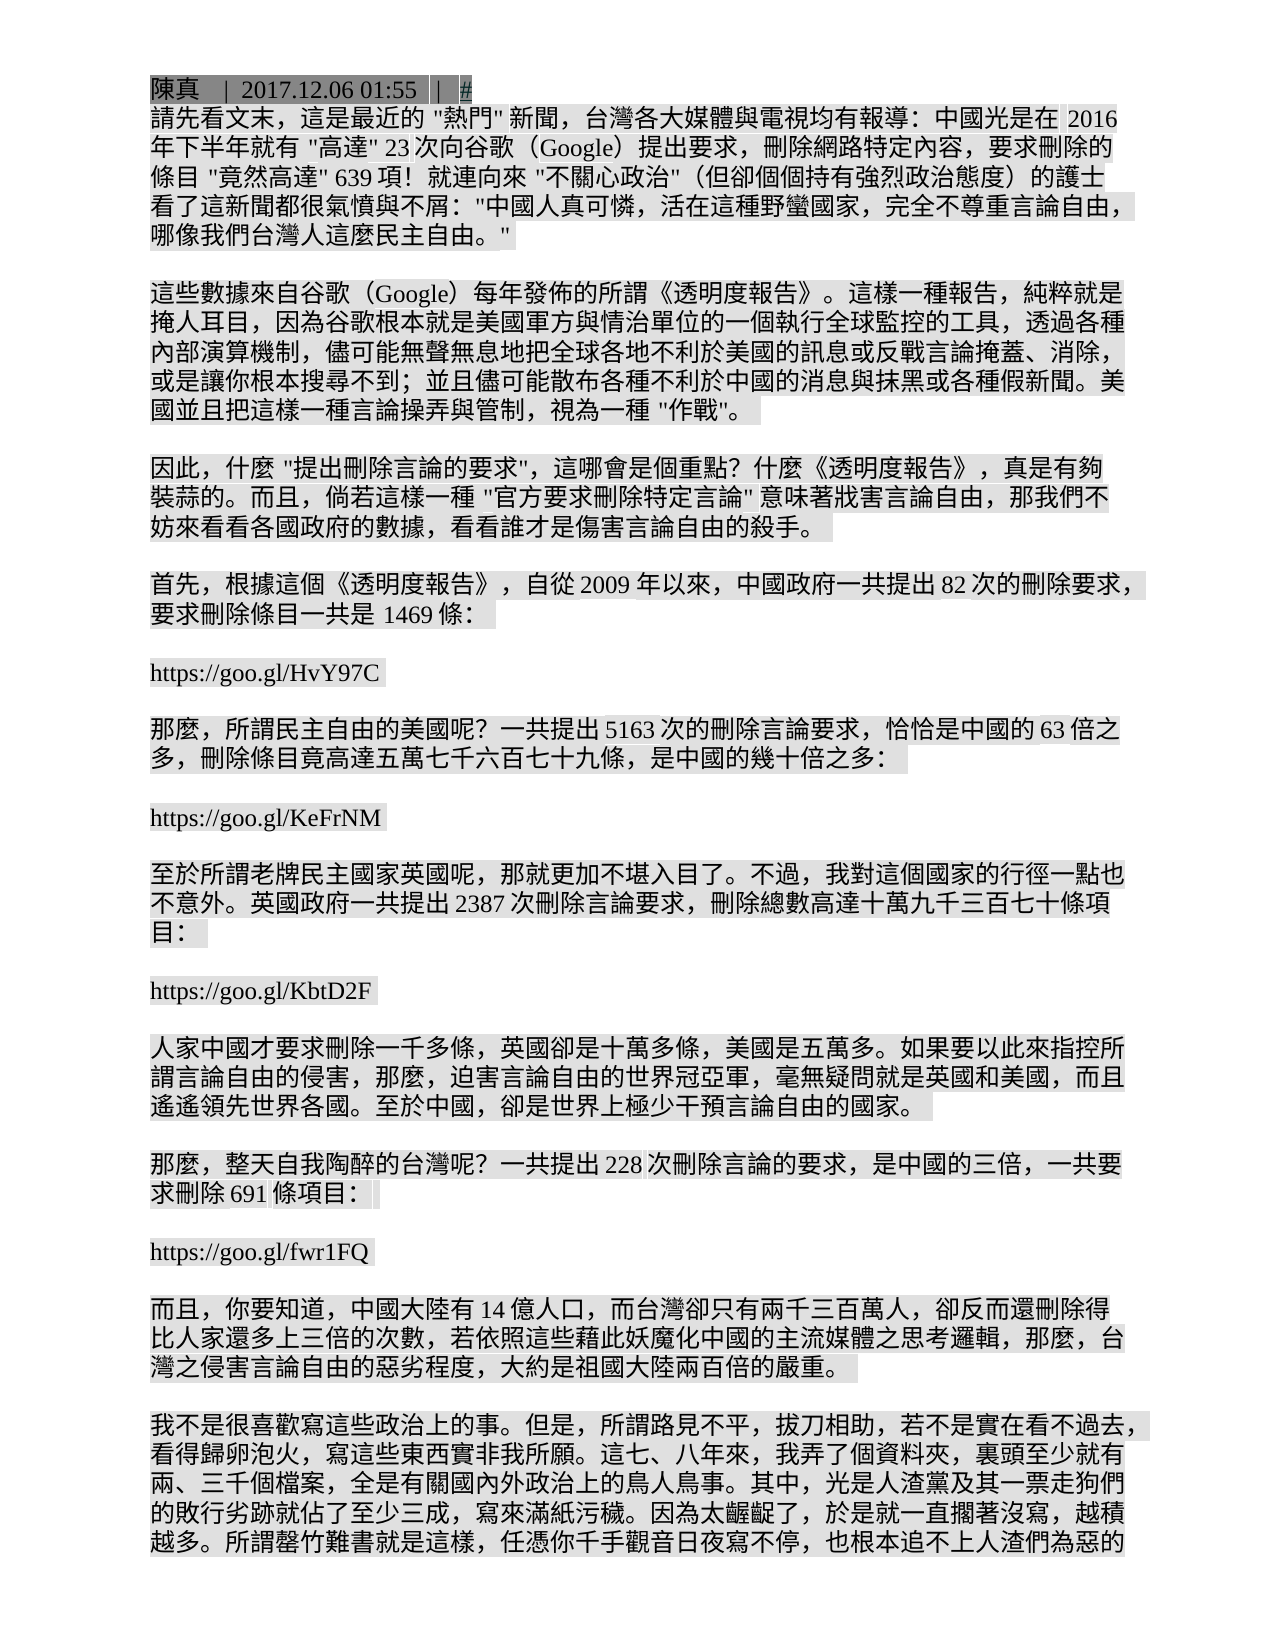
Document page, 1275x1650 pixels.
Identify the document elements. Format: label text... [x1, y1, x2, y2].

text 陳真 | 2017.12.06 01:55 | # [150, 75, 1125, 104]
text 請先看文末，這是最近的 "熱門" 新聞，台灣各大媒體與電視均有報導：中國光是在 2016年下半年就有 "高達" 23次向谷歌（Google）提出要求，刪除網路特定內容，要求刪除的條目 "竟然高達" 639項！就連向來 "不關心政治"（但卻個個持有強烈政治態度）的護士看了這新聞都很氣憤與不屑："中國人真可憐，活在這種野蠻國家，完全不尊重言論自由，哪像我們台灣人這麼民主自由。" 這些數據來自谷歌（Google）每年發佈的所謂《透明度報告》。這樣一種報告，純粹就是掩人耳目，因為谷歌根本就是美國軍方與情治單位的一個執行全球監控的工具，透過各種內部演算機制，儘可能無聲無息地把全球各地不利於美國的訊息或反戰言論掩蓋、消除，或是讓你根本搜尋不到；並且儘可能散布各種不利於中國的消息與抹黑或各種假新聞。美國並且把這樣一種言論操弄與管制，視為一種 "作戰"。 因此，什麼 "提出刪除言論的要求"，這哪會是個重點？什麼《透明度報告》，真是有夠裝蒜的。而且，倘若這樣一種 "官方要求刪除特定言論" 意味著戕害言論自由，那我們不妨來看看各國政府的數據，看看誰才是傷害言論自由的殺手。 首先，根據這個《透明度報告》，自從2009 年以來，中國政府一共提出82次的刪除要求，要求刪除條目一共是 1469條： https://goo.gl/HvY97C 那麼，所謂民主自由的美國呢？一共提出5163次的刪除言論要求，恰恰是中國的63倍之多，刪除條目竟高達五萬七千六百七十九條，是中國的幾十倍之多： https://goo.gl/KeFrNM 至於所謂老牌民主國家英國呢，那就更加不堪入目了。不過，我對這個國家的行徑一點也不意外。英國政府一共提出2387次刪除言論要求，刪除總數高達十萬九千三百七十條項目： https://goo.gl/KbtD2F 人家中國才要求刪除一千多條，英國卻是十萬多條，美國是五萬多。如果要以此來指控所謂言論自由的侵害，那麼，迫害言論自由的世界冠亞軍，毫無疑問就是英國和美國，而且遙遙領先世界各國。至於中國，卻是世界上極少干預言論自由的國家。 那麼，整天自我陶醉的台灣呢？一共提出228次刪除言論的要求，是中國的三倍，一共要求刪除691條項目： https://goo.gl/fwr1FQ 而且，你要知道，中國大陸有14億人口，而台灣卻只有兩千三百萬人，卻反而還刪除得比人家還多上三倍的次數，若依照這些藉此妖魔化中國的主流媒體之思考邏輯，那麼，台灣之侵害言論自由的惡劣程度，大約是祖國大陸兩百倍的嚴重。 我不是很喜歡寫這些政治上的事。但是，所謂路見不平，拔刀相助，若不是實在看不過去，看得歸卵泡火，寫這些東西實非我所願。這七、八年來，我弄了個資料夾，裏頭至少就有兩、三千個檔案，全是有關國內外政治上的鳥人鳥事。其中，光是人渣黨及其一票走狗們的敗行劣跡就佔了至少三成，寫來滿紙污穢。因為太齷齪了，於是就一直擱著沒寫，越積越多。所謂罄竹難書就是這樣，任憑你千手觀音日夜寫不停，也根本追不上人渣們為惡的速度，謊言不斷，為所欲為，好話說盡，壞事做絕。 一個卑劣的政治詐騙集團不可能單獨為惡，它得有各路幫凶，幫它造謠抹黑，幫它漂白美化，幫它洗腦灌輸，幫它塑造輿論，幫它虛構英雄神明，幫它抹黑異己。記者便是主要幫凶之一。在台灣也好，在西方也罷，記者基本上就是人渣的代名詞，好記者宛若鳳毛麟角一般罕見。比方說這樣一則什麼谷歌《透明度報告》的 "新聞"，擺明就是存心抹黑，刪除五萬、十萬條言論項目的美國英國，反而被視為言論自由的守護神，而僅僅只是要求刪除一千多則訊息的中國，卻據此對之大肆抹黑與渲染。 記者智商真的有這麼低嗎？低到連理解一下自己的報導內容的能力也沒有嗎？當然不是智商低，這些人可聰明了。他們不是愚笨低能，而是齷齪無恥，存心泯滅良知。可是，任何一種專業之從事者，即便再怎麼不喜歡自己的工作，至少也該有點最基本的專業良知吧。就跟當醫生一樣，醫術爛學問差沒關係，但你總不能存心害人吧，這難道不是做為一個人最基本的良知嗎？ 讓我感到更是特別痛苦的是：在這個近乎完全密不通風的小島上，我知道 "當下" 我講的這些是非黑白，沒有幾個人會信。也許有一天人們會信，但是，當他們開始相信某個事情時，黑白善惡老早就又已經換成另一種面貌了。這就好像蔣家呼風喚雨時，你說蔣公很可怕，跟皇帝沒兩樣，殺人如麻。人們聽了，嗤之以鼻，說你人格有病，說你腦袋有問題，連最為民主自由的美國都稱讚蔣公是全人類仰望的 "世界民主燈塔" 呢，蔣公怎麼會獨裁？更不可能殺人了，蔣公連一隻螞蟻都捨不得踩死呢。 同樣地，當國民黨任意關人殺人、貪污腐敗時，你說這個黨為非作歹，非常可恨，人們聽了有什麼反應呢？人們會說你思想偏激，說你陰謀叛亂，說你過不慣民主自由的繁榮生活，因此企圖破壞社會。 可是，當這一切惡事都已事過境遷，另一群更為齷齪無恥卑鄙下流的人渣，竟然用各種卑劣手段，竄改歷史，收割改革成果，藉著誇大渲染與造謠來進一步抹黑國民黨以謀取個人私利與權位。這時候，人們卻瘋狂地附和之，努力妖魔化一個與過去的 "舊國民黨" 已無多少瓜葛的 "新國民黨"，並抬舉這群更為腐敗貪婪目無法紀、毫無一絲善念的人渣黨。 我能想像，倘若兩岸仍然尚未統一，有一天，一定會有個比時下的人渣黨更為猥瑣貪婪的蛆蛆黨，將會取代人渣黨，或是與之形成所謂 "政黨政治"。我特別看好目前那兩個能 "演" 善道的尾巴黨--時代的什麼力量黨與社會的什麼民主黨。到時候，人渣黨可能慢慢也就沒那麼人渣了，因為人渣將會拼命往新一代有利可圖的蛆蛆黨努力靠攏。於是，人們可能就會開始相信原來人渣黨這麼爛啊。但是，當他們如此相信時，他們卻將轉而向蛆蛆黨歡呼歌頌。 除非有一種巨大外力的介入，否則，在我看來，所謂歷史，差不多就是上述這樣一種戲碼的不斷演出。悲劇綿延，毋寧可悲。 陳真 2017. 12. 06. =================== 玻璃心崩潰！Google：中國去年要求刪除639條內容 自由時報 2017-12-04 谷歌（Google）最近公布的《透明度報告》指出，中國政府去年下半年就多次要求刪除與國家安全和暴力相關的內容，次數多達23次，共刪除了639個條目。谷歌拒絕其中多項要求，不過仍滿足中國官方部分要求。 根據統計，從2009年起至今，中國政府已向谷歌提出82次內容刪除要求，涉及到條目多達1469條。 ================= 中國2016年下半年23次要求刪除內容 蘋果日報 2017/12/04 Google近日公布的《透明度報告》披露了來自中國的內容移除要求。根據報告，其中一項移除要求，希望移除一些搜索結果，理由是這些搜索結果所連結到的新聞報導提到了針對該官員的貪腐行為的指控。此要求是根據2007年的一項法院命令（該命令裁定沒有足夠的證據證明該官員與被控罪行有關）提出的，Google拒絕了要求。 =================== 全部燒毀！陸要求谷歌刪上百反共消息 三立新聞網 2017年12月4日 國際中心／綜合報導 谷歌（Google）近日公布的《透明度報告》指出，去年（2016年）下半年，中國政府一共提出23次希望移除與國家安全和暴力相關的內容的要求，涉及多達639個內容，不過Google拒絕其中的多數要求，僅滿足中國官方部分要求。 [150, 104, 1125, 1557]
